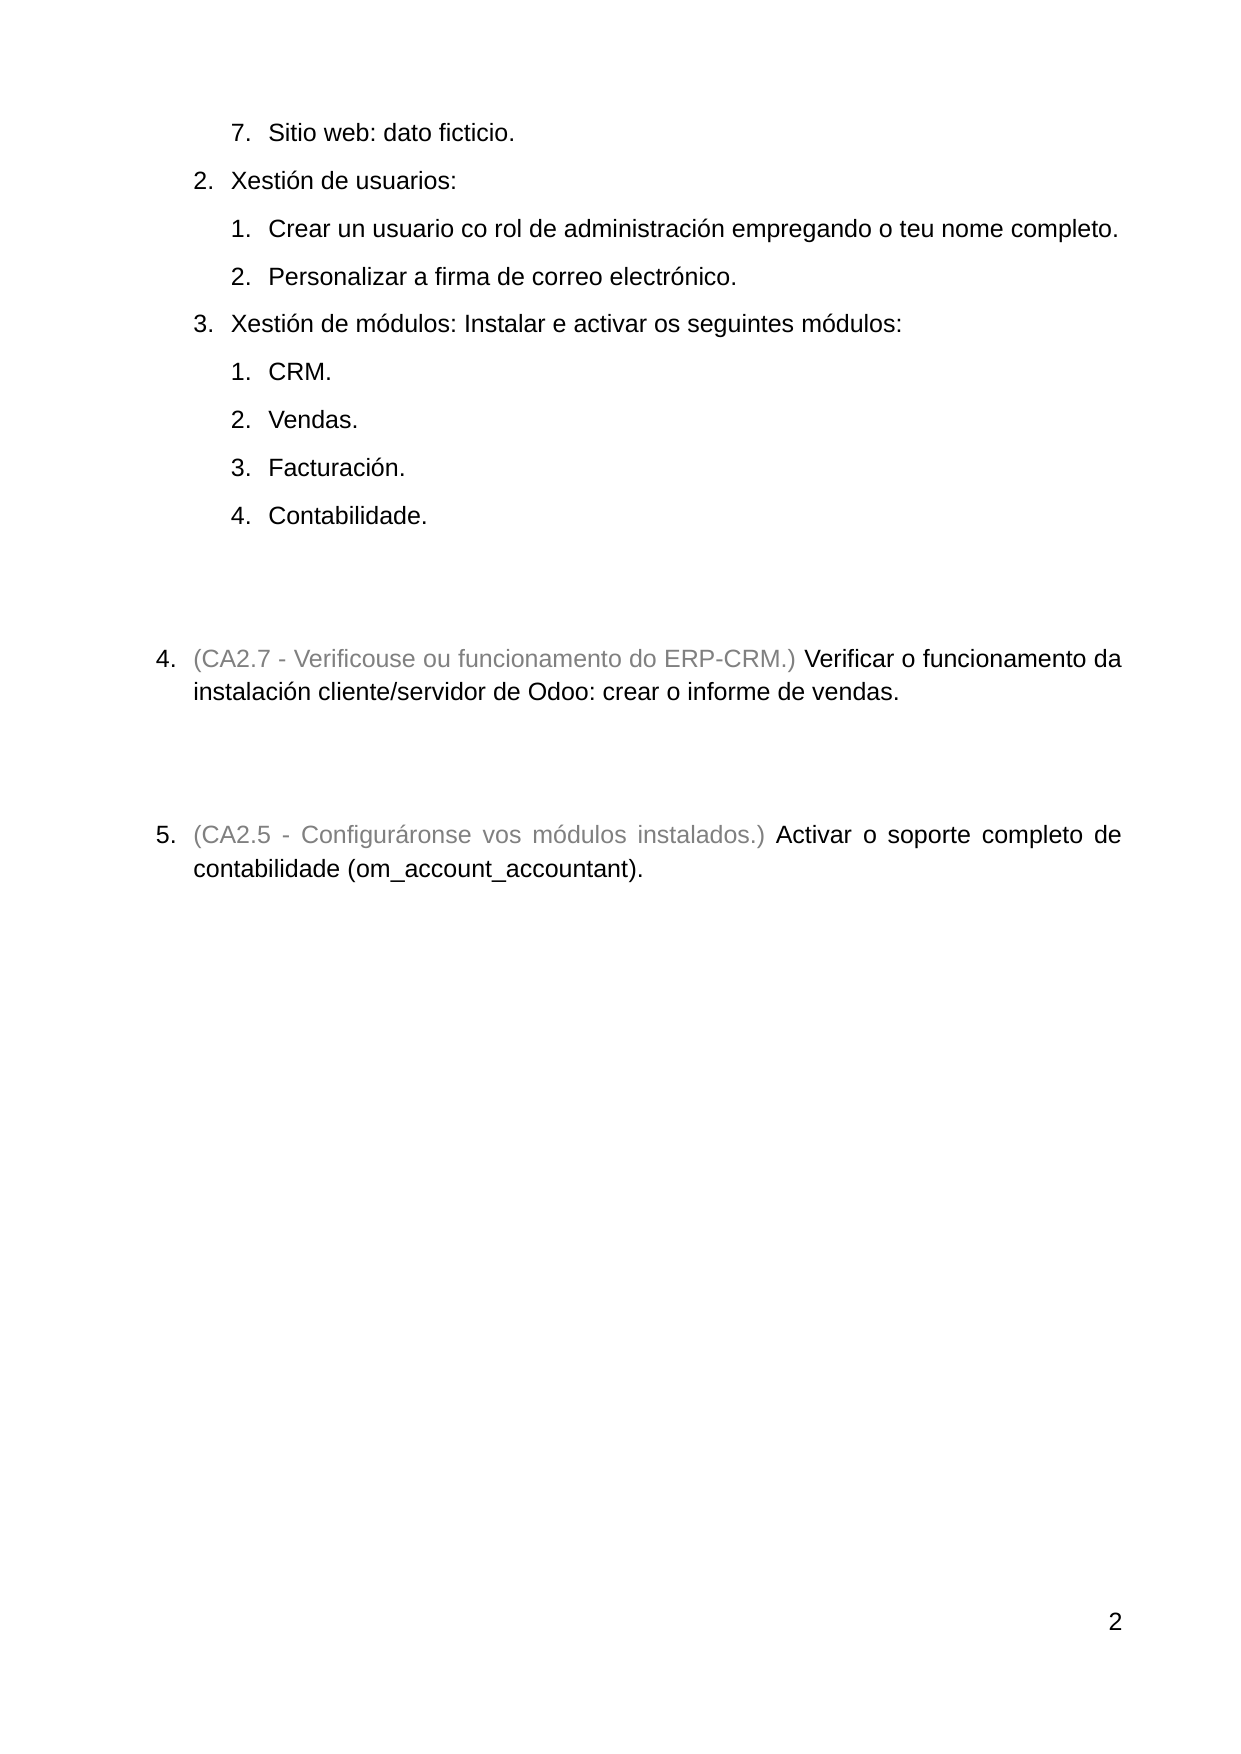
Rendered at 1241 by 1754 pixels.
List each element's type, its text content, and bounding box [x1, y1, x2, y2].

list Xestión de usuarios: [193, 166, 1122, 195]
list (CA2.5 - Configuráronse vos módulos instalados.) Activar o soporte completo de contabilidade (om_account_accountant). [156, 821, 1122, 882]
list Contabilidade. [231, 501, 1122, 529]
list CRM. [231, 357, 1122, 386]
list Personalizar a firma de correo electrónico. [231, 262, 1122, 290]
list Facturación. [231, 453, 1122, 482]
list Vendas. [231, 405, 1122, 434]
list Sitio web: dato ficticio. [231, 118, 1122, 147]
list Crear un usuario co rol de administración empregando o teu nome completo. [231, 214, 1122, 242]
list (CA2.7 - Verificouse ou funcionamento do ERP-CRM.) Verificar o funcionamento da instalación cliente/servidor de Odoo: crear o informe de vendas. [156, 644, 1122, 706]
list Xestión de módulos: Instalar e activar os seguintes módulos: [193, 309, 1122, 338]
